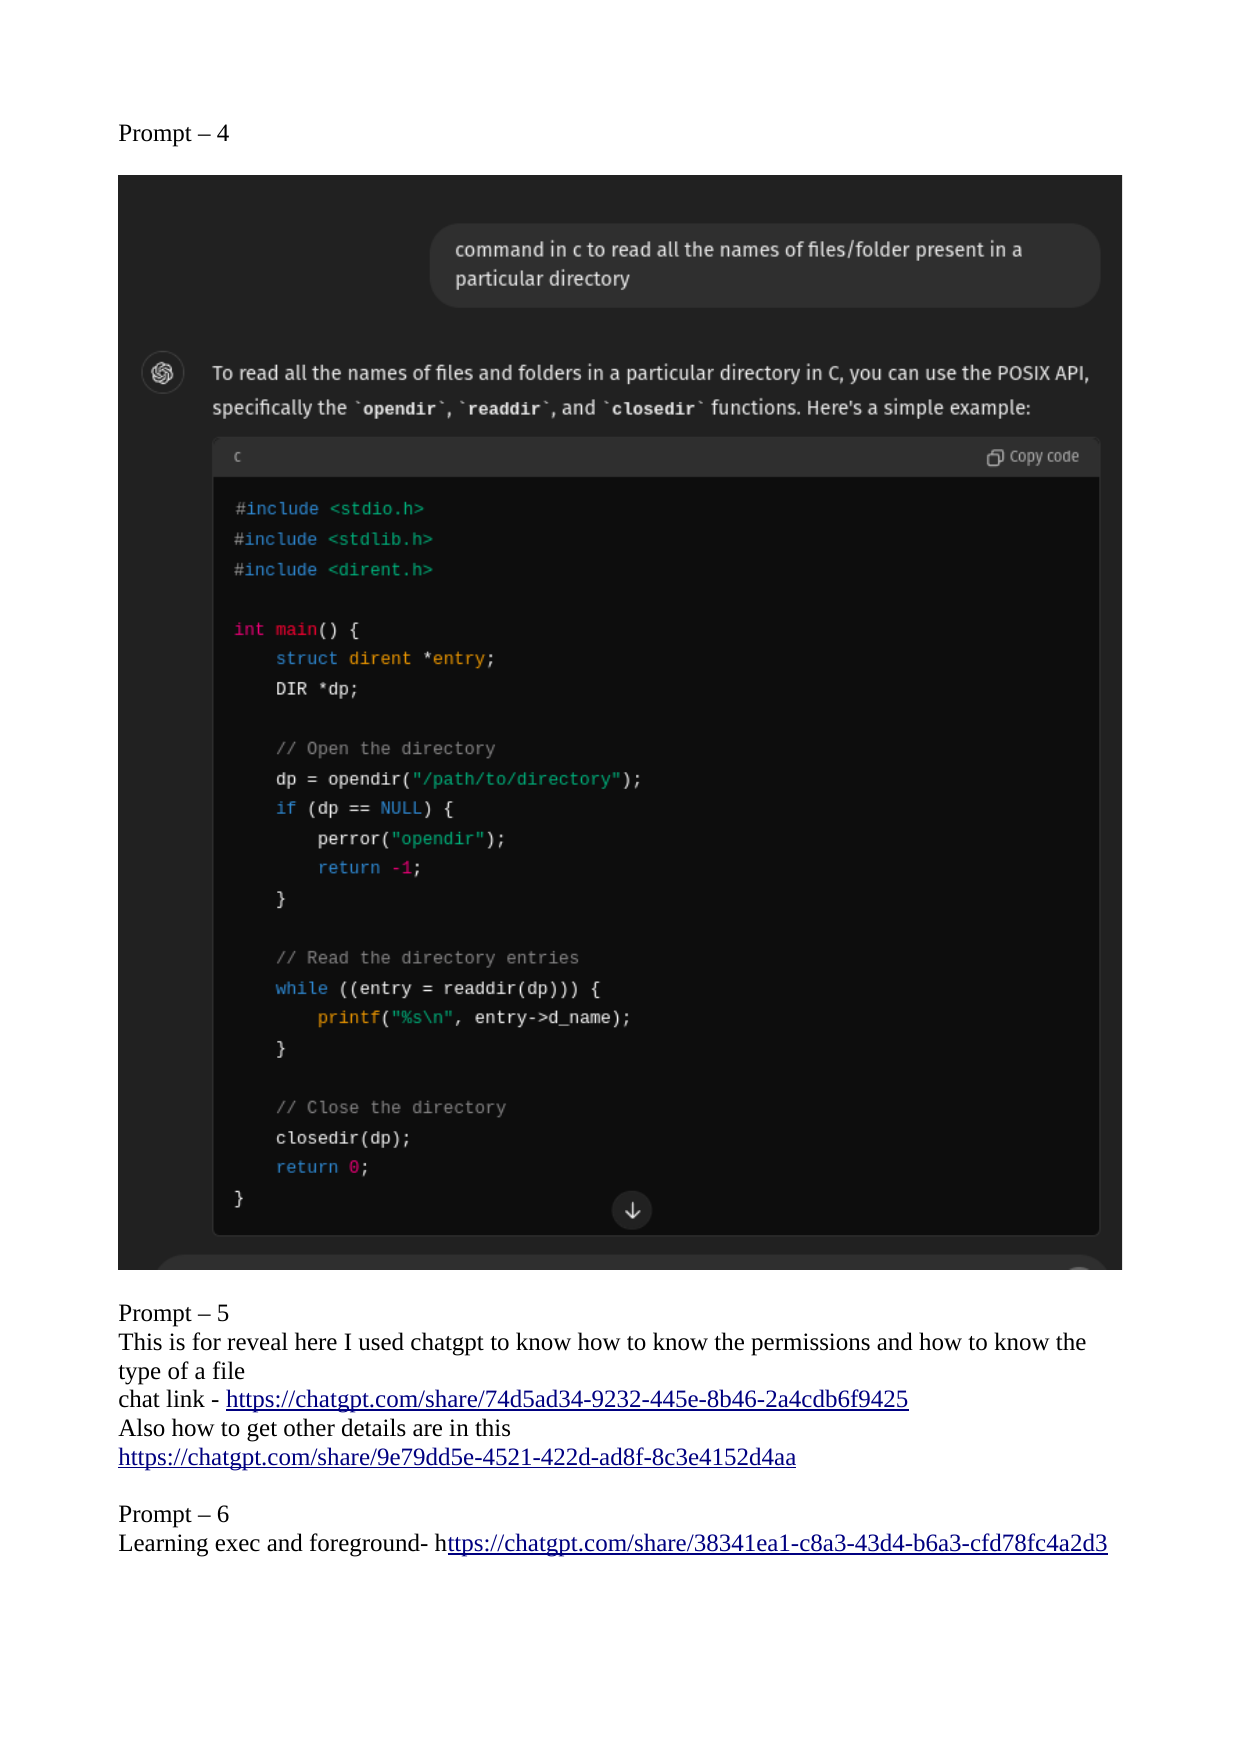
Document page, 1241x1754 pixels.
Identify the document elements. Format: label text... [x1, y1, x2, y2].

text Prompt – 6 [118, 1499, 1122, 1528]
text Learning exec and foreground- https://chatgpt.com/share/38341ea1-c8a3-43d4-b6a3-cfd78fc4a2d3 [118, 1528, 1122, 1557]
text Prompt – 5 [118, 1298, 1122, 1327]
text https://chatgpt.com/share/9e79dd5e-4521-422d-ad8f-8c3e4152d4aa [118, 1442, 1122, 1471]
text This is for reveal here I used chatgpt to know how to know the permissions and how to know the type of a file chat link - https://chatgpt.com/share/74d5ad34-9232-445e-8b46-2a4cdb6f9425 [118, 1327, 1122, 1413]
text Prompt – 4 [118, 118, 1122, 147]
text Also how to get other details are in this [118, 1413, 1122, 1442]
picture [118, 175, 1123, 1270]
